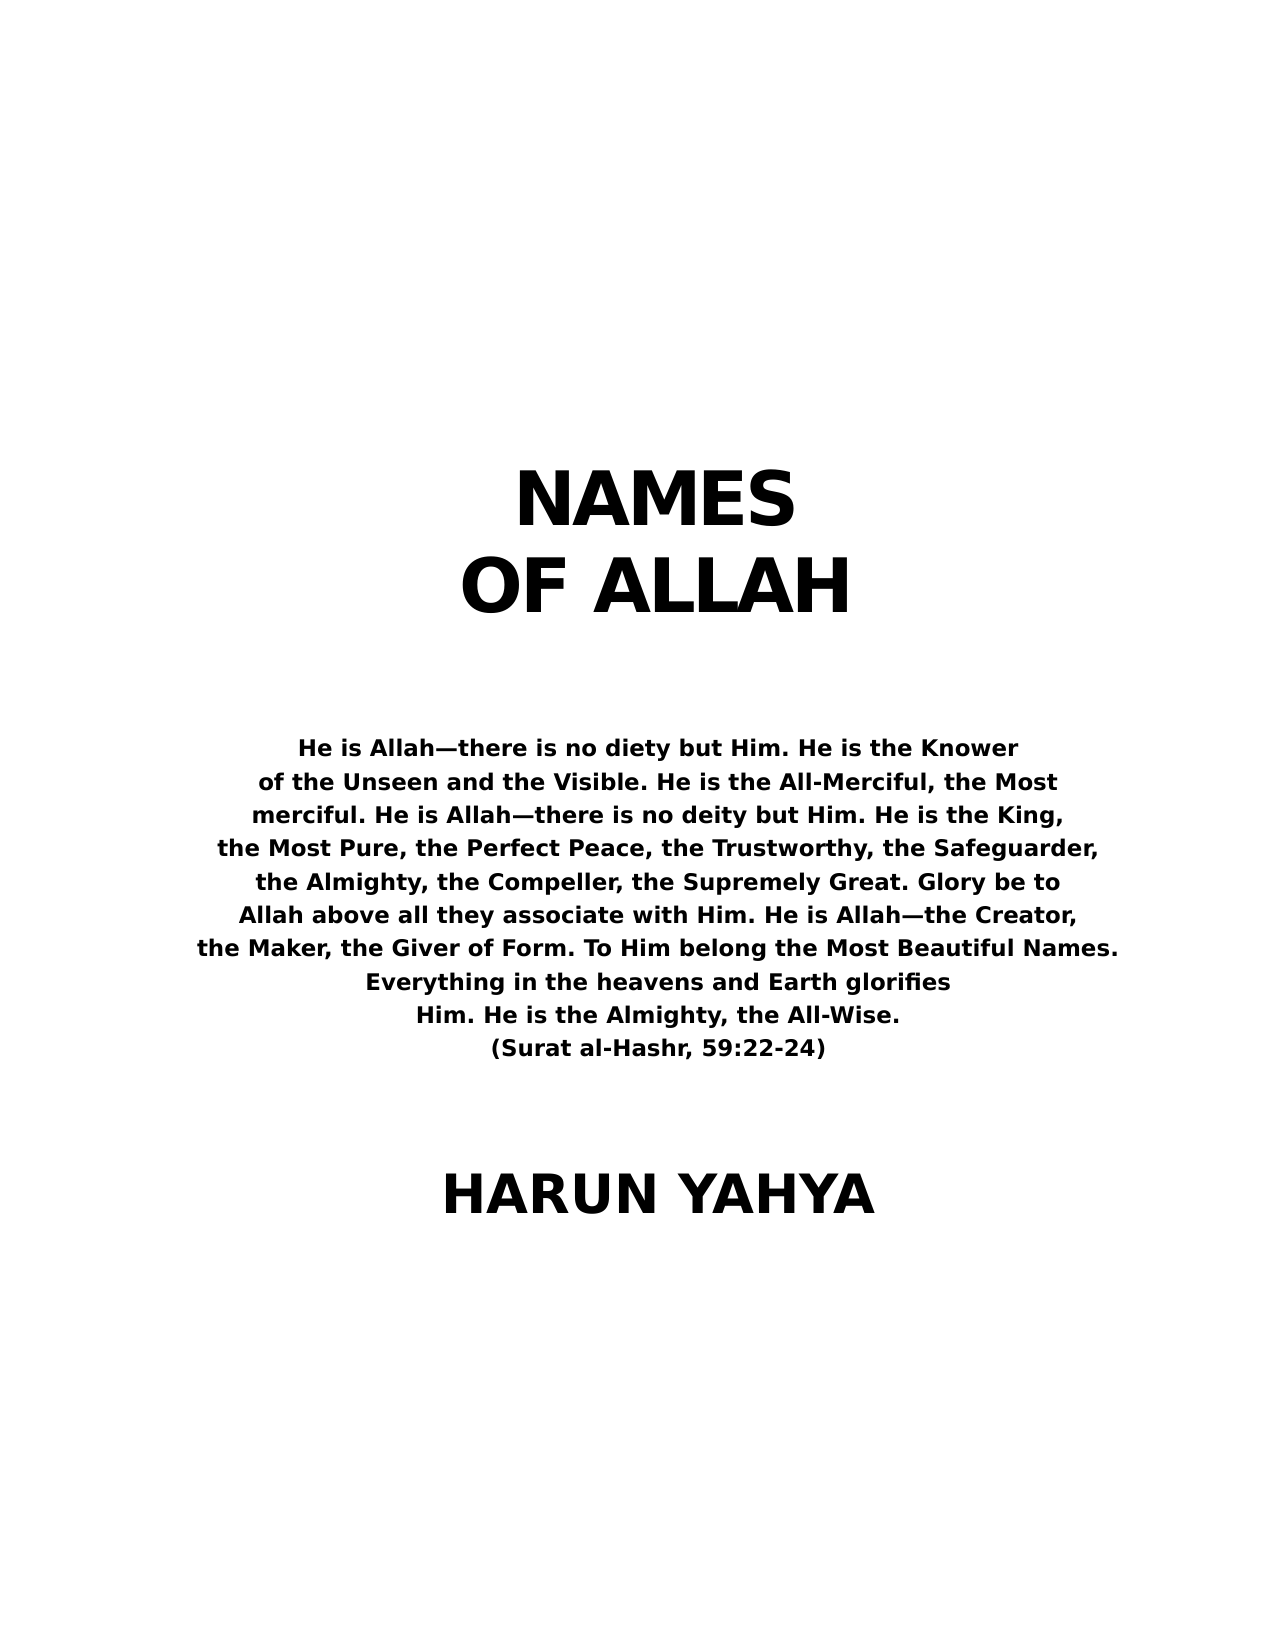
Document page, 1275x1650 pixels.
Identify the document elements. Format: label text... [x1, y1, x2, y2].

text the Most Pure, the Perfect Peace, the Trustworthy, the Safeguarder, [112, 830, 1145, 863]
text NAMES [112, 456, 1145, 543]
text merciful. He is Allah—there is no deity but Him. He is the King, [112, 797, 1145, 830]
text Everything in the heavens and Earth glorifies [112, 963, 1145, 997]
text of the Unseen and the Visible. He is the All-Merciful, the Most [112, 763, 1145, 797]
text Him. He is the Almighty, the All-Wise. [112, 997, 1145, 1030]
text Allah above all they associate with Him. He is Allah—the Creator, [112, 897, 1145, 930]
text the Almighty, the Compeller, the Supremely Great. Glory be to [112, 863, 1145, 897]
text (Surat al-Hashr, 59:22-24) [112, 1030, 1145, 1063]
text He is Allah—there is no diety but Him. He is the Knower [112, 730, 1145, 763]
text the Maker, the Giver of Form. To Him belong the Most Beautiful Names. [112, 930, 1145, 963]
text HARUN YAHYA [112, 1163, 1145, 1226]
text OF ALLAH [112, 543, 1145, 630]
